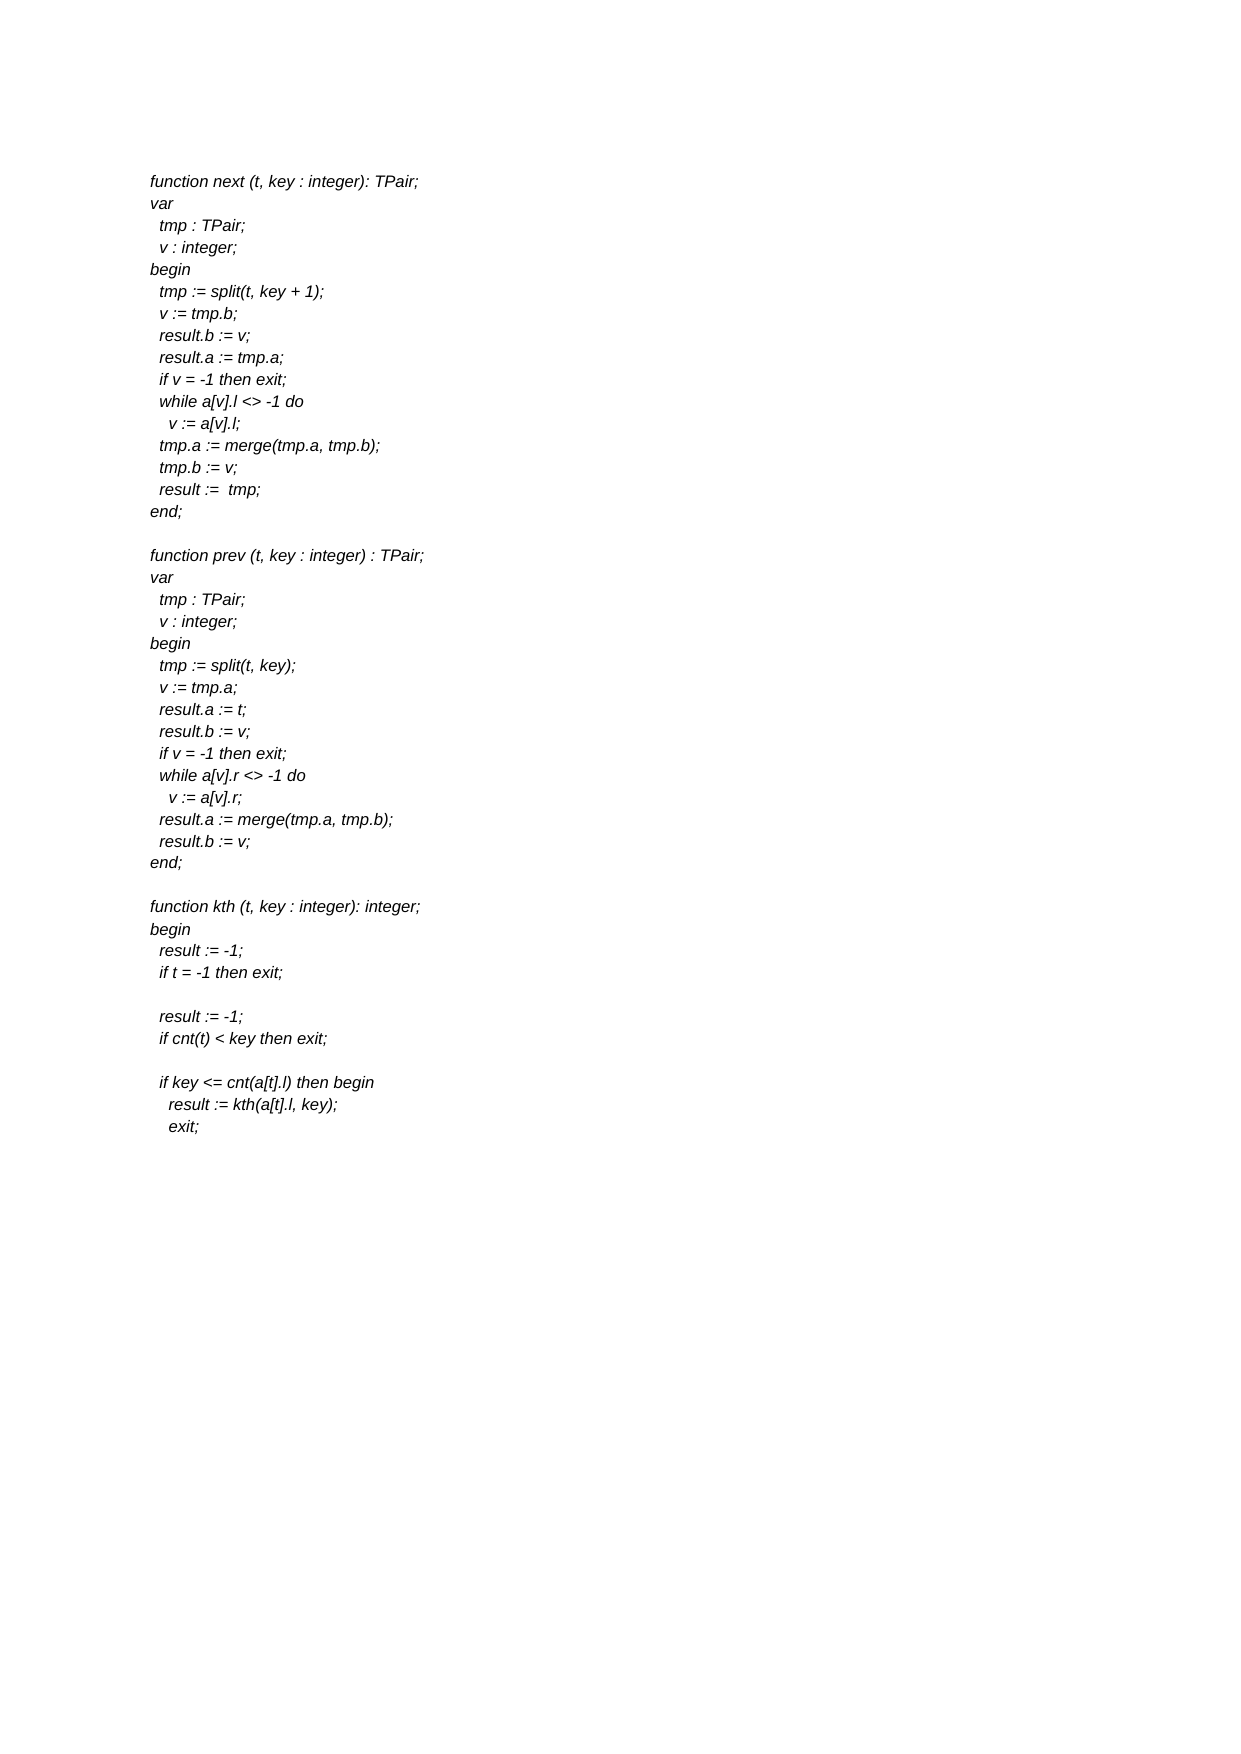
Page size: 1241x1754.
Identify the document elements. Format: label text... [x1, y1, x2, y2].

text v : integer; [150, 238, 1090, 257]
text result := -1; [150, 1007, 1090, 1026]
text if v = -1 then exit; [150, 743, 1090, 763]
text v := tmp.a; [150, 677, 1090, 697]
text var [150, 194, 1090, 213]
text while a[v].l <> -1 do [150, 392, 1090, 411]
text function next (t, key : integer): TPair; [150, 172, 1090, 191]
text end; [150, 853, 1090, 872]
text begin [150, 633, 1090, 653]
text result := -1; [150, 941, 1090, 960]
text if t = -1 then exit; [150, 963, 1090, 982]
text result.a := merge(tmp.a, tmp.b); [150, 809, 1090, 828]
text end; [150, 502, 1090, 521]
text result.b := v; [150, 721, 1090, 741]
text v := a[v].l; [150, 414, 1090, 433]
text result.b := v; [150, 326, 1090, 345]
text result := kth(a[t].l, key); [150, 1095, 1090, 1114]
text exit; [150, 1117, 1090, 1136]
text v := tmp.b; [150, 304, 1090, 323]
text v := a[v].r; [150, 787, 1090, 807]
text function prev (t, key : integer) : TPair; [150, 546, 1090, 565]
text tmp.b := v; [150, 458, 1090, 477]
text if cnt(t) < key then exit; [150, 1029, 1090, 1048]
text var [150, 568, 1090, 587]
text begin [150, 260, 1090, 279]
text if key <= cnt(a[t].l) then begin [150, 1073, 1090, 1092]
text v : integer; [150, 612, 1090, 631]
text begin [150, 919, 1090, 938]
text result := tmp; [150, 480, 1090, 499]
text tmp := split(t, key); [150, 656, 1090, 675]
text result.a := t; [150, 699, 1090, 719]
text function kth (t, key : integer): integer; [150, 897, 1090, 916]
text if v = -1 then exit; [150, 370, 1090, 389]
text tmp.a := merge(tmp.a, tmp.b); [150, 436, 1090, 455]
text tmp : TPair; [150, 216, 1090, 235]
text result.b := v; [150, 831, 1090, 851]
text while a[v].r <> -1 do [150, 765, 1090, 784]
text result.a := tmp.a; [150, 348, 1090, 367]
text tmp : TPair; [150, 589, 1090, 609]
text tmp := split(t, key + 1); [150, 282, 1090, 301]
